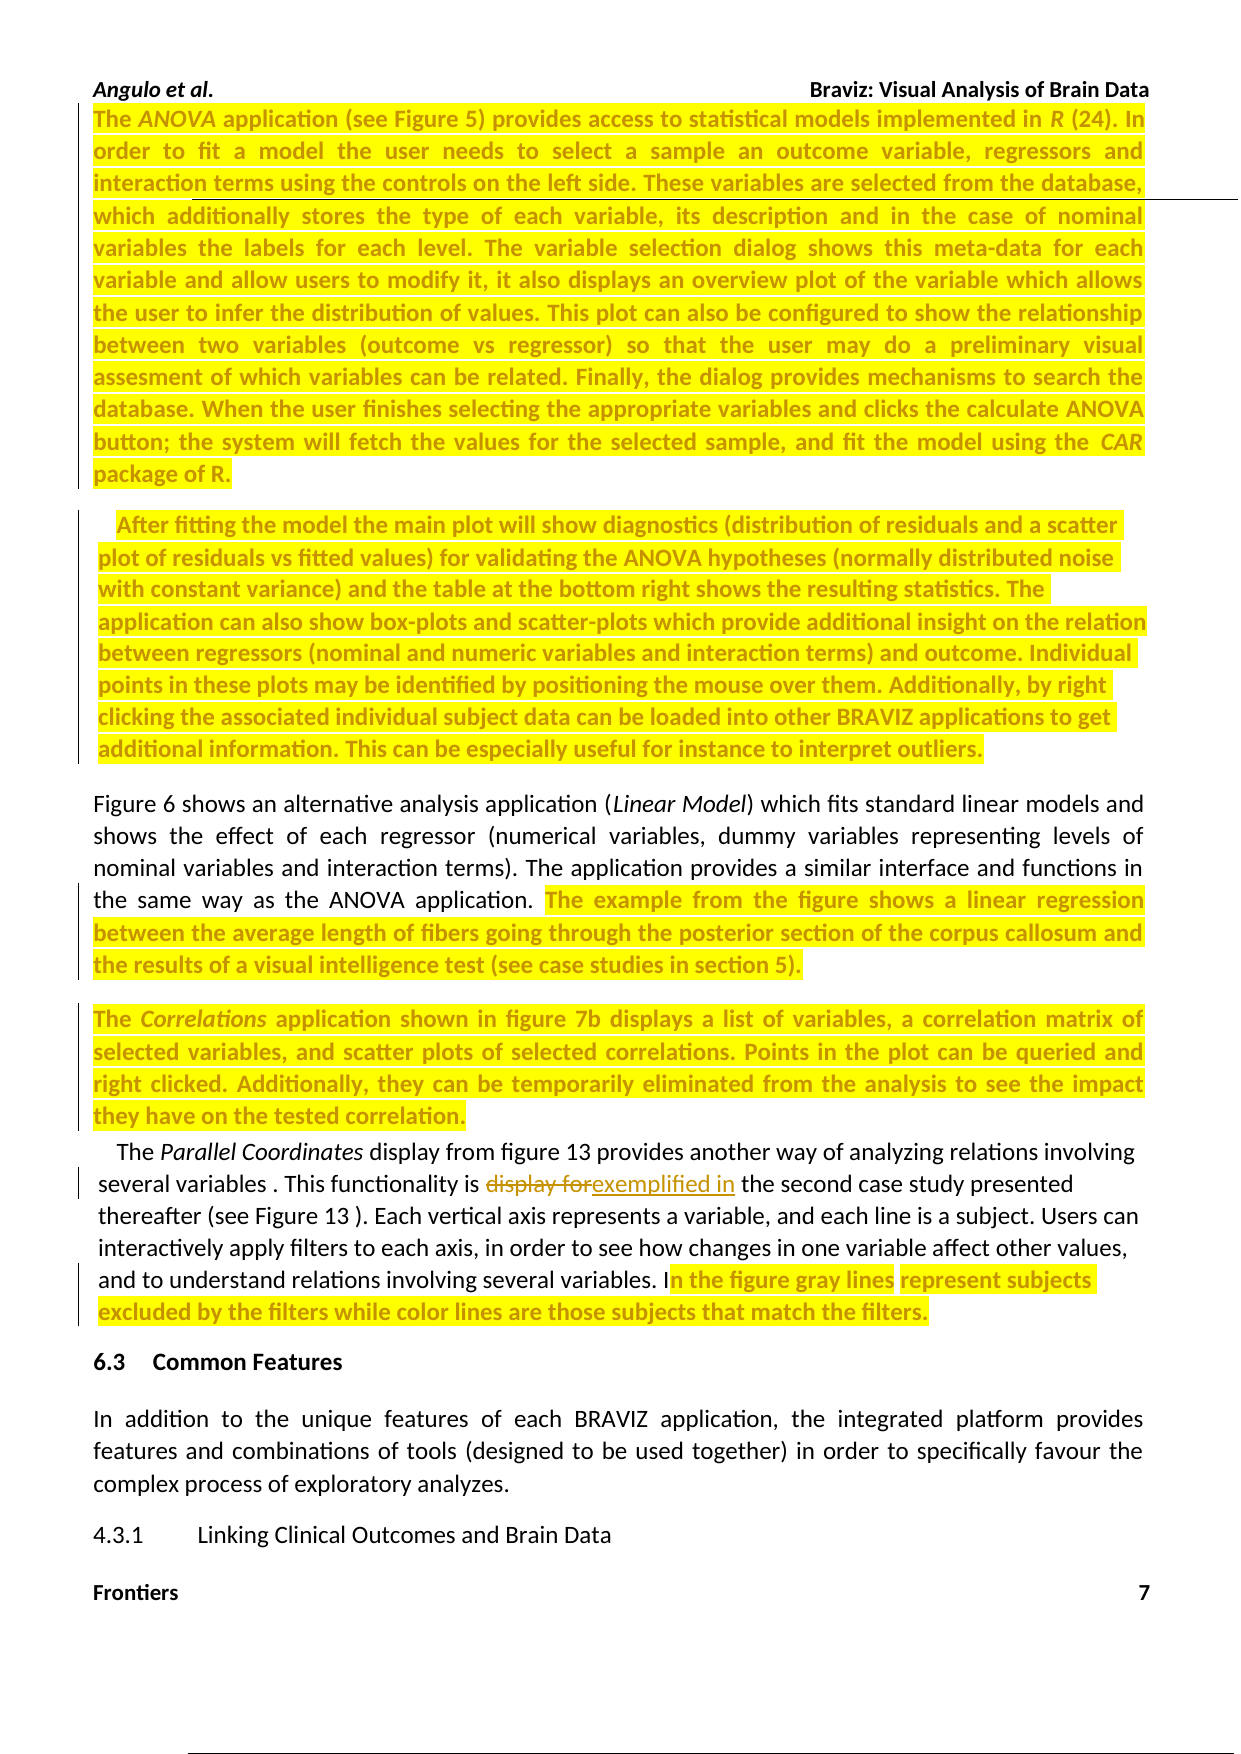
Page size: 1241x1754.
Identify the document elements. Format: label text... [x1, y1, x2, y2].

text After fitting the model the main plot will show diagnostics (distribution of residuals and a scatter plot of residuals vs fitted values) for validating the ANOVA hypotheses (normally distributed noise with constant variance) and the table at the bottom right shows the resulting statistics. The application can also show box-plots and scatter-plots which provide additional insight on the relation between regressors (nominal and numeric variables and interaction terms) and outcome. Individual points in these plots may be identified by positioning the mouse over them. Additionally, by right clicking the associated individual subject data can be loaded into other BRAVIZ applications to get additional information. This can be especially useful for instance to interpret outliers. [98, 510, 1150, 764]
text Figure 6 shows an alternative analysis application (Linear Model) which fits standard linear models and shows the effect of each regressor (numerical variables, dummy variables representing levels of nominal variables and interaction terms). The application provides a similar interface and functions in the same way as the ANOVA application. The example from the figure shows a linear regression between the average length of fibers going through the posterior section of the corpus callosum and the results of a visual intelligence test (see case studies in section 5). [93, 788, 1145, 980]
text The ANOVA application (see Figure 5) provides access to statistical models implemented in R (24). In order to fit a model the user needs to select a sample an outcome variable, regressors and interaction terms using the controls on the left side. These variables are selected from the database, which additionally stores the type of each variable, its description and in the case of nominal variables the labels for each level. The variable selection dialog shows this meta-data for each variable and allow users to modify it, it also displays an overview plot of the variable which allows the user to infer the distribution of values. This plot can also be configured to show the relationship between two variables (outcome vs regressor) so that the user may do a preliminary visual assesment of which variables can be related. Finally, the dialog provides mechanisms to search the database. When the user finishes selecting the appropriate variables and clicks the calculate ANOVA button; the system will fetch the values for the selected sample, and fit the model using the CAR package of R. [93, 103, 1145, 489]
subtitle Common Features [93, 1346, 1150, 1376]
text The Parallel Coordinates display from figure 13 provides another way of analyzing relations involving several variables . This functionality is exemplified in the second case study presented thereafter (see Figure 13 ). Each vertical axis represents a variable, and each line is a subject. Users can interactively apply filters to each axis, in order to see how changes in one variable affect other values, and to understand relations involving several variables. In the figure gray lines represent subjects excluded by the filters while color lines are those subjects that match the filters. [98, 1136, 1150, 1326]
text 4.3.1 Linking Clinical Outcomes and Brain Data [93, 1519, 1150, 1550]
text The Correlations application shown in figure 7b displays a list of variables, a correlation matrix of selected variables, and scatter plots of selected correlations. Points in the plot can be queried and right clicked. Additionally, they can be temporarily eliminated from the analysis to see the impact they have on the tested correlation. [93, 1003, 1145, 1131]
text In addition to the unique features of each BRAVIZ application, the integrated platform provides features and combinations of tools (designed to be used together) in order to specifically favour the complex process of exploratory analyzes. [93, 1403, 1145, 1498]
